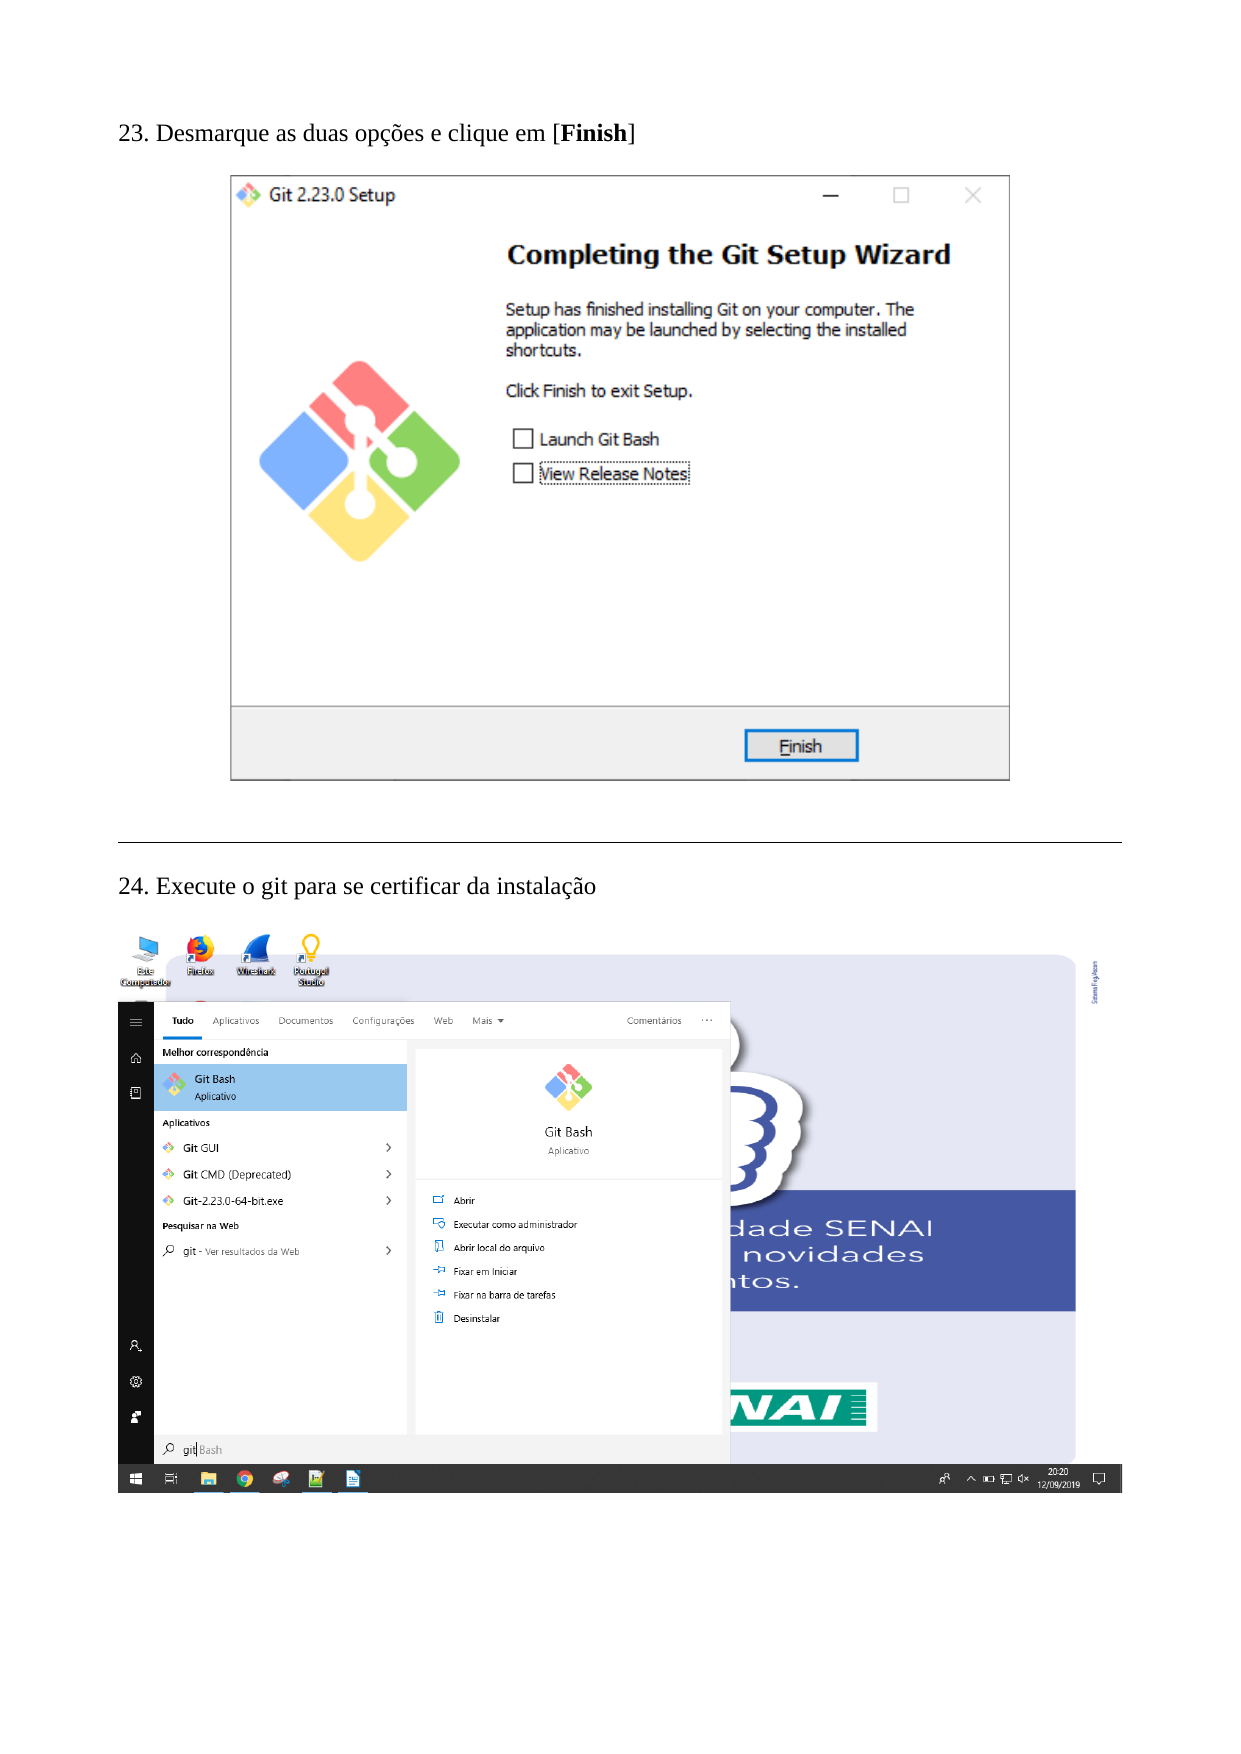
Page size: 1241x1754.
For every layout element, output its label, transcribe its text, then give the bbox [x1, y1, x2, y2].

picture [230, 175, 1010, 781]
text 24. Execute o git para se certificar da instalação [118, 871, 1122, 900]
picture [118, 928, 1123, 1493]
text 23. Desmarque as duas opções e clique em [Finish] [118, 118, 1122, 147]
